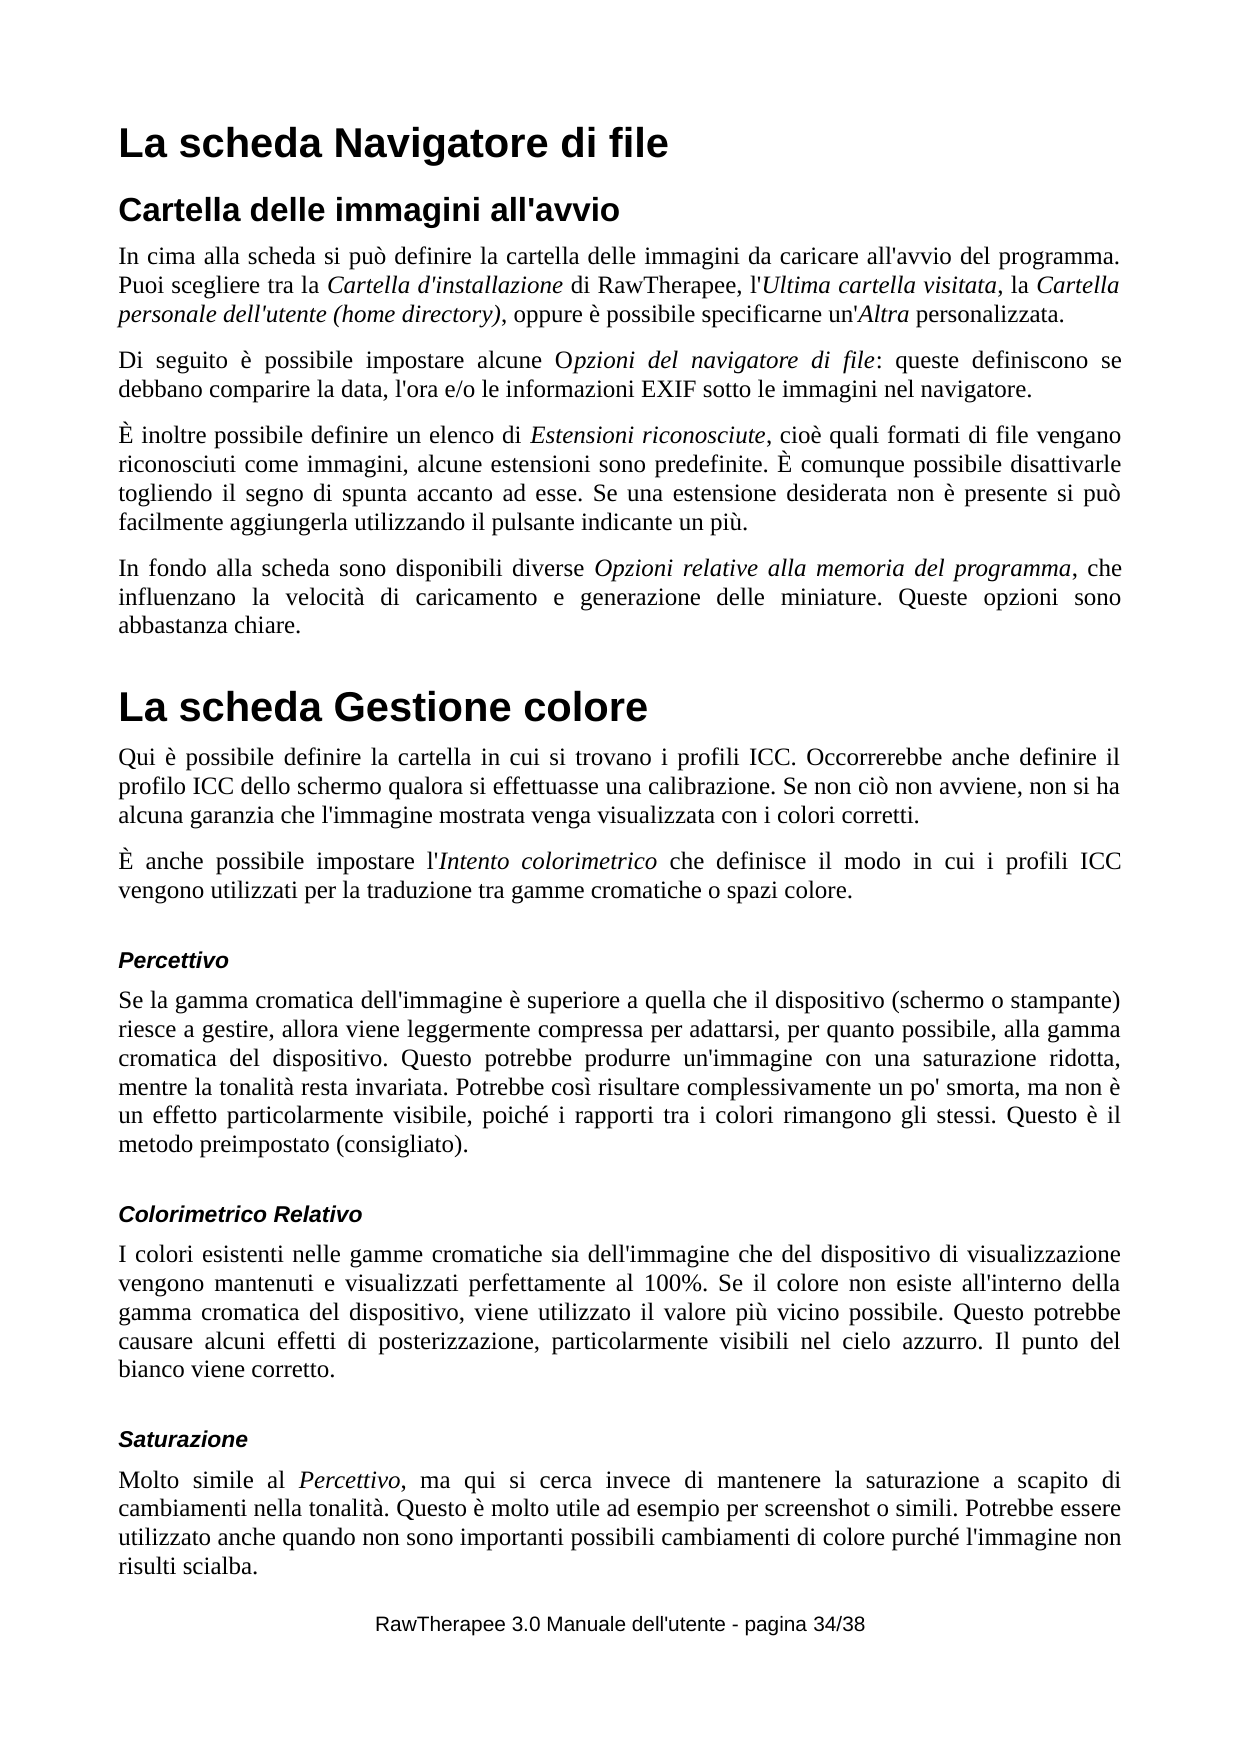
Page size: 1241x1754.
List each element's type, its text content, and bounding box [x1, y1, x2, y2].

text In cima alla scheda si può definire la cartella delle immagini da caricare all'avvio del programma. Puoi scegliere tra la Cartella d'installazione di RawTherapee, l'Ultima cartella visitata, la Cartella personale dell'utente (home directory), oppure è possibile specificarne un'Altra personalizzata. [118, 241, 1122, 327]
subtitle La scheda Navigatore di file [118, 118, 1122, 166]
text Di seguito è possibile impostare alcune Opzioni del navigatore di file: queste definiscono se debbano comparire la data, l'ora e/o le informazioni EXIF sotto le immagini nel navigatore. [118, 345, 1122, 403]
subtitle Saturazione [118, 1426, 1122, 1452]
subtitle La scheda Gestione colore [118, 682, 1122, 730]
text È anche possibile impostare l'Intento colorimetrico che definisce il modo in cui i profili ICC vengono utilizzati per la traduzione tra gamme cromatiche o spazi colore. [118, 846, 1122, 904]
text Qui è possibile definire la cartella in cui si trovano i profili ICC. Occorrerebbe anche definire il profilo ICC dello schermo qualora si effettuasse una calibrazione. Se non ciò non avviene, non si ha alcuna garanzia che l'immagine mostrata venga visualizzata con i colori corretti. [118, 742, 1122, 829]
text Molto simile al Percettivo, ma qui si cerca invece di mantenere la saturazione a scapito di cambiamenti nella tonalità. Questo è molto utile ad esempio per screenshot o simili. Potrebbe essere utilizzato anche quando non sono importanti possibili cambiamenti di colore purché l'immagine non risulti scialba. [118, 1465, 1122, 1580]
text In fondo alla scheda sono disponibili diverse Opzioni relative alla memoria del programma, che influenzano la velocità di caricamento e generazione delle miniature. Queste opzioni sono abbastanza chiare. [118, 553, 1122, 639]
text I colori esistenti nelle gamme cromatiche sia dell'immagine che del dispositivo di visualizzazione vengono mantenuti e visualizzati perfettamente al 100%. Se il colore non esiste all'interno della gamma cromatica del dispositivo, viene utilizzato il valore più vicino possibile. Questo potrebbe causare alcuni effetti di posterizzazione, particolarmente visibili nel cielo azzurro. Il punto del bianco viene corretto. [118, 1239, 1122, 1383]
text Se la gamma cromatica dell'immagine è superiore a quella che il dispositivo (schermo o stampante) riesce a gestire, allora viene leggermente compressa per adattarsi, per quanto possibile, alla gamma cromatica del dispositivo. Questo potrebbe produrre un'immagine con una saturazione ridotta, mentre la tonalità resta invariata. Potrebbe così risultare complessivamente un po' smorta, ma non è un effetto particolarmente visibile, poiché i rapporti tra i colori rimangono gli stessi. Questo è il metodo preimpostato (consigliato). [118, 985, 1122, 1158]
subtitle Percettivo [118, 947, 1122, 973]
subtitle Cartella delle immagini all'avvio [118, 190, 1122, 229]
subtitle Colorimetrico Relativo [118, 1201, 1122, 1227]
text È inoltre possibile definire un elenco di Estensioni riconosciute, cioè quali formati di file vengano riconosciuti come immagini, alcune estensioni sono predefinite. È comunque possibile disattivarle togliendo il segno di spunta accanto ad esse. Se una estensione desiderata non è presente si può facilmente aggiungerla utilizzando il pulsante indicante un più. [118, 420, 1122, 535]
